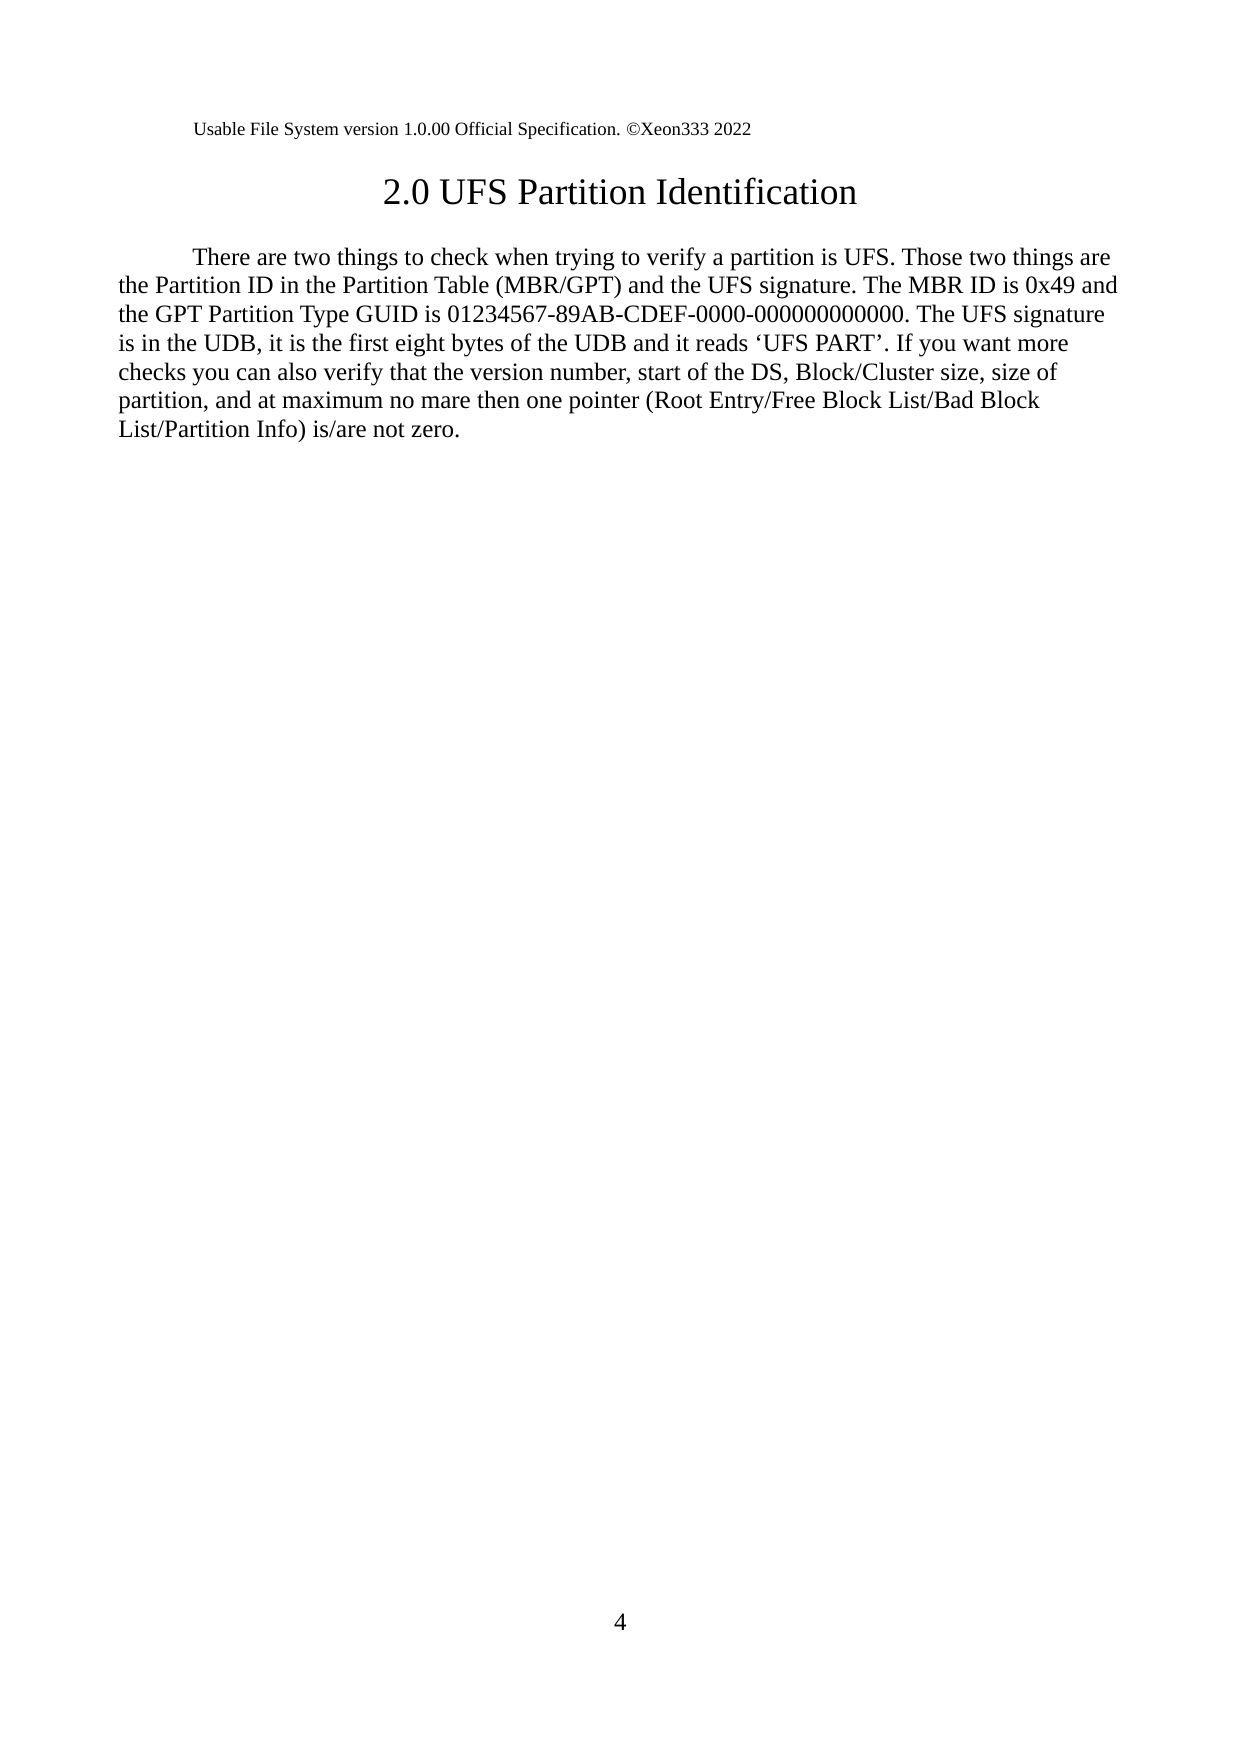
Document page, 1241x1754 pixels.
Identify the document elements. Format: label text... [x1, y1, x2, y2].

text There are two things to check when trying to verify a partition is UFS. Those two things are the Partition ID in the Partition Table (MBR/GPT) and the UFS signature. The MBR ID is 0x49 and the GPT Partition Type GUID is 01234567-89AB-CDEF-0000-000000000000. The UFS signature is in the UDB, it is the first eight bytes of the UDB and it reads ‘UFS PART’. If you want more checks you can also verify that the version number, start of the DS, Block/Cluster size, size of partition, and at maximum no mare then one pointer (Root Entry/Free Block List/Bad Block List/Partition Info) is/are not zero. [118, 242, 1122, 443]
text 2.0 UFS Partition Identification [118, 170, 1122, 213]
